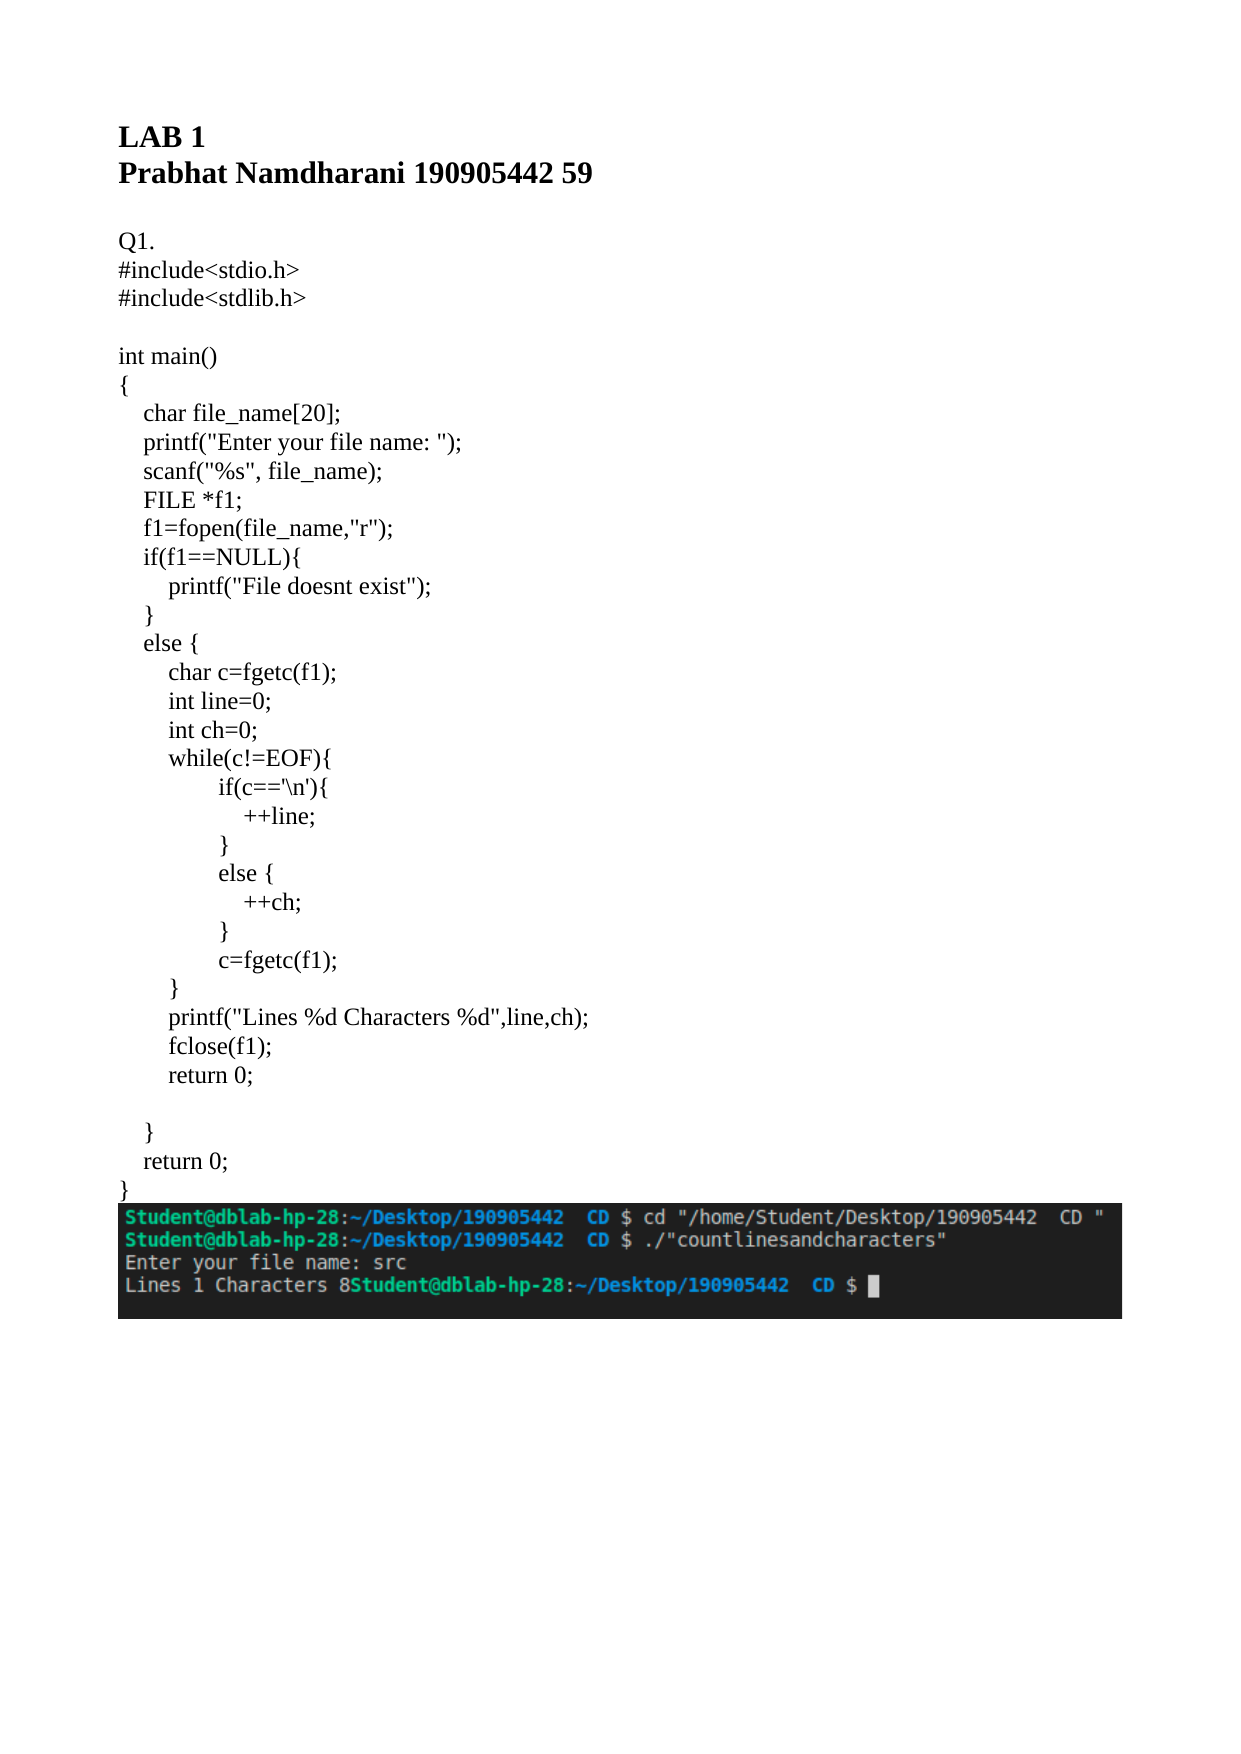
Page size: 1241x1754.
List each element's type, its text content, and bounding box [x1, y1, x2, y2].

text else { [118, 858, 1122, 887]
text } [118, 1117, 1122, 1146]
text } [118, 973, 1122, 1002]
text return 0; [118, 1146, 1122, 1175]
text } [118, 830, 1122, 858]
text printf("File doesnt exist"); [118, 571, 1122, 600]
text else { [118, 628, 1122, 657]
text return 0; [118, 1060, 1122, 1088]
text if(f1==NULL){ [118, 542, 1122, 571]
text f1=fopen(file_name,"r"); [118, 513, 1122, 542]
text while(c!=EOF){ [118, 743, 1122, 772]
text #include<stdlib.h> [118, 283, 1122, 312]
text c=fgetc(f1); [118, 945, 1122, 973]
text char file_name[20]; [118, 398, 1122, 427]
text } [118, 600, 1122, 628]
text printf("Lines %d Characters %d",line,ch); [118, 1002, 1122, 1031]
text ++line; [118, 801, 1122, 830]
text Prabhat Namdharani 190905442 59 [118, 154, 1122, 190]
text char c=fgetc(f1); [118, 657, 1122, 686]
text FILE *f1; [118, 485, 1122, 513]
text int ch=0; [118, 715, 1122, 743]
text ++ch; [118, 887, 1122, 916]
picture [118, 1203, 1123, 1319]
text { [118, 370, 1122, 398]
text scanf("%s", file_name); [118, 456, 1122, 485]
text int line=0; [118, 686, 1122, 715]
text Q1. [118, 226, 1122, 255]
text int main() [118, 341, 1122, 370]
text #include<stdio.h> [118, 255, 1122, 283]
text if(c=='\n'){ [118, 772, 1122, 801]
text LAB 1 [118, 118, 1122, 154]
text fclose(f1); [118, 1031, 1122, 1060]
text } [118, 1175, 1122, 1203]
text printf("Enter your file name: "); [118, 427, 1122, 456]
text } [118, 916, 1122, 945]
